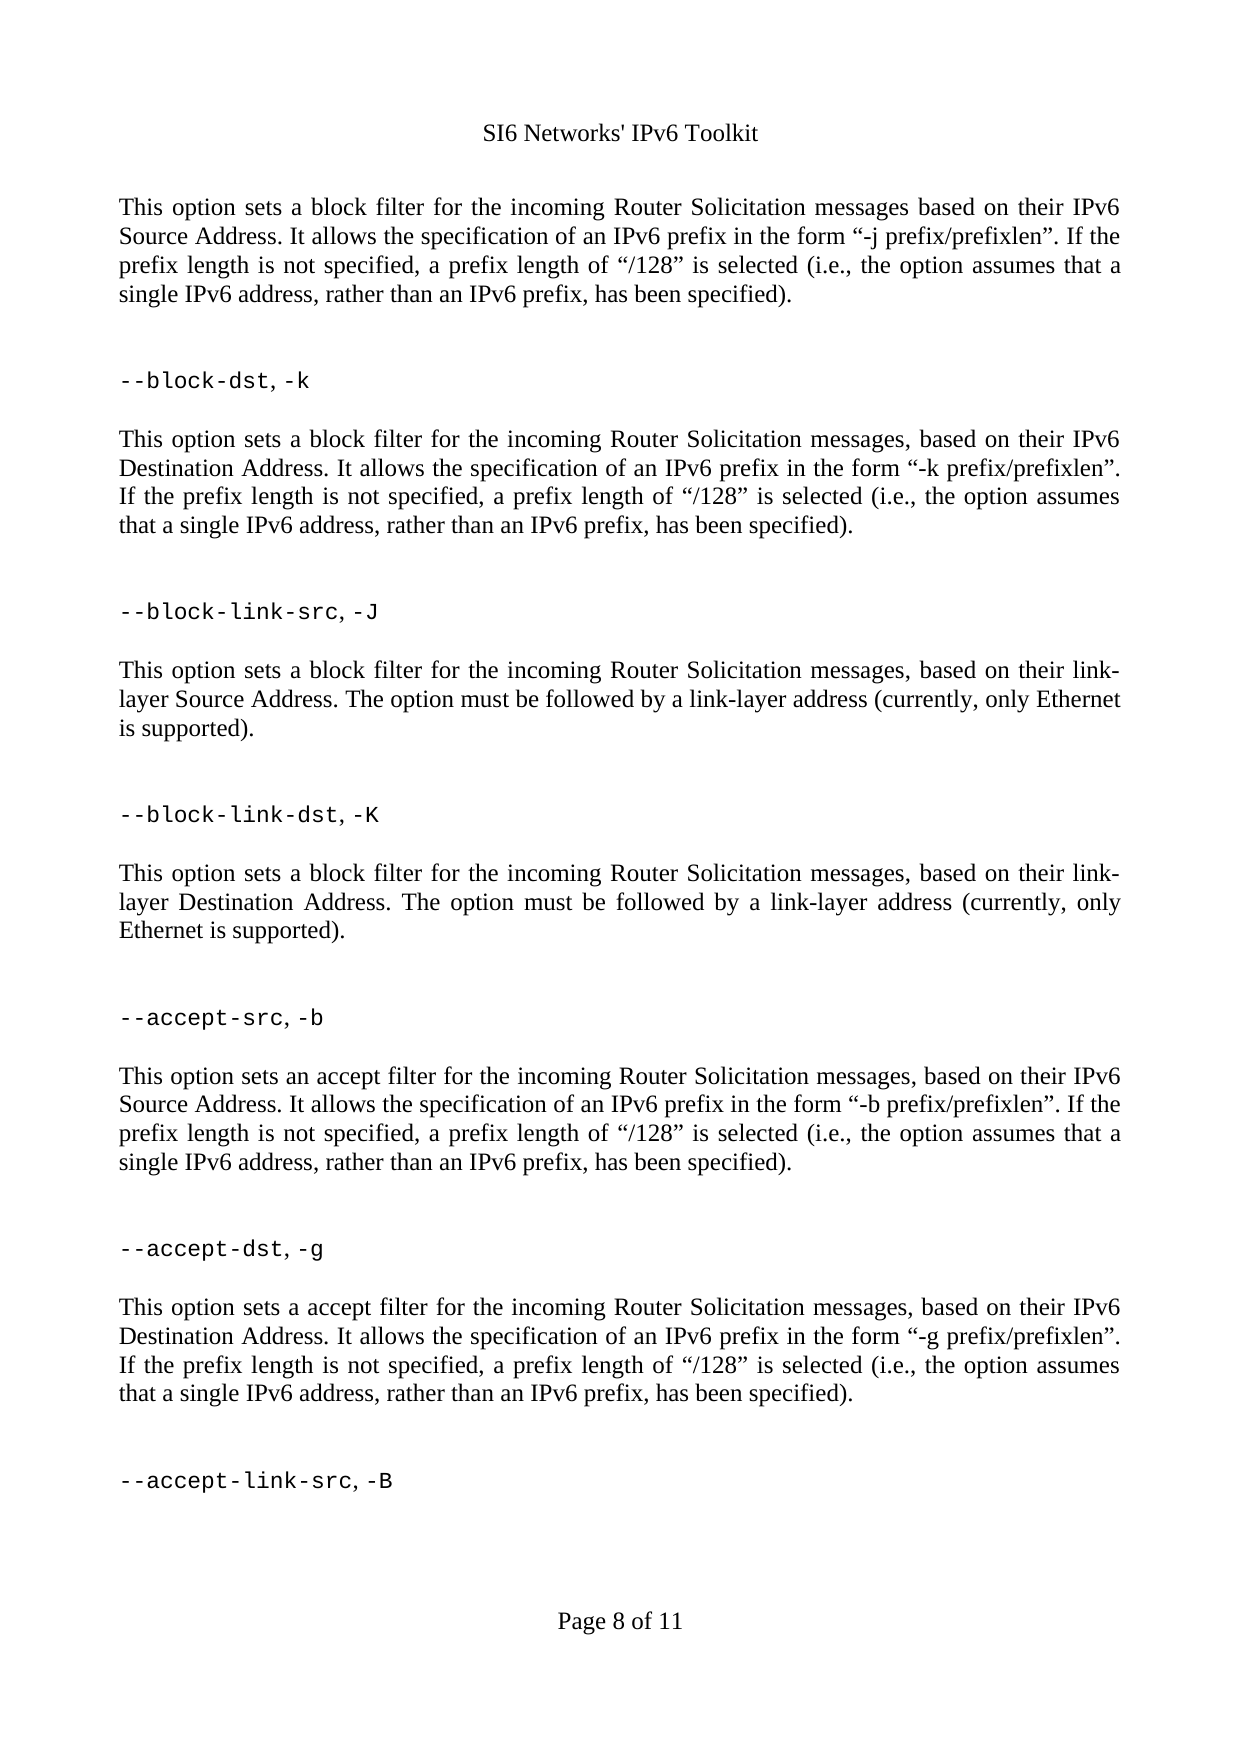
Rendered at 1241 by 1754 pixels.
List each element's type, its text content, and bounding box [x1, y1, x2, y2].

text This option sets a block filter for the incoming Router Solicitation messages, based on their link-layer Source Address. The option must be followed by a link-layer address (currently, only Ethernet is supported). [118, 655, 1122, 742]
text This option sets a block filter for the incoming Router Solicitation messages, based on their IPv6 Destination Address. It allows the specification of an IPv6 prefix in the form “-k prefix/prefixlen”. If the prefix length is not specified, a prefix length of “/128” is selected (i.e., the option assumes that a single IPv6 address, rather than an IPv6 prefix, has been specified). [118, 424, 1122, 539]
text This option sets a block filter for the incoming Router Solicitation messages based on their IPv6 Source Address. It allows the specification of an IPv6 prefix in the form “-j prefix/prefixlen”. If the prefix length is not specified, a prefix length of “/128” is selected (i.e., the option assumes that a single IPv6 address, rather than an IPv6 prefix, has been specified). [118, 192, 1122, 307]
text --block-dst, -k [118, 365, 1122, 395]
text --accept-dst, -g [118, 1233, 1122, 1263]
text --accept-link-src, -B [118, 1465, 1122, 1495]
text --block-link-dst, -K [118, 799, 1122, 829]
text --accept-src, -b [118, 1002, 1122, 1032]
text This option sets a accept filter for the incoming Router Solicitation messages, based on their IPv6 Destination Address. It allows the specification of an IPv6 prefix in the form “-g prefix/prefixlen”. If the prefix length is not specified, a prefix length of “/128” is selected (i.e., the option assumes that a single IPv6 address, rather than an IPv6 prefix, has been specified). [118, 1292, 1122, 1407]
text This option sets an accept filter for the incoming Router Solicitation messages, based on their IPv6 Source Address. It allows the specification of an IPv6 prefix in the form “-b prefix/prefixlen”. If the prefix length is not specified, a prefix length of “/128” is selected (i.e., the option assumes that a single IPv6 address, rather than an IPv6 prefix, has been specified). [118, 1061, 1122, 1176]
text This option sets a block filter for the incoming Router Solicitation messages, based on their link-layer Destination Address. The option must be followed by a link-layer address (currently, only Ethernet is supported). [118, 858, 1122, 944]
text --block-link-src, -J [118, 596, 1122, 627]
